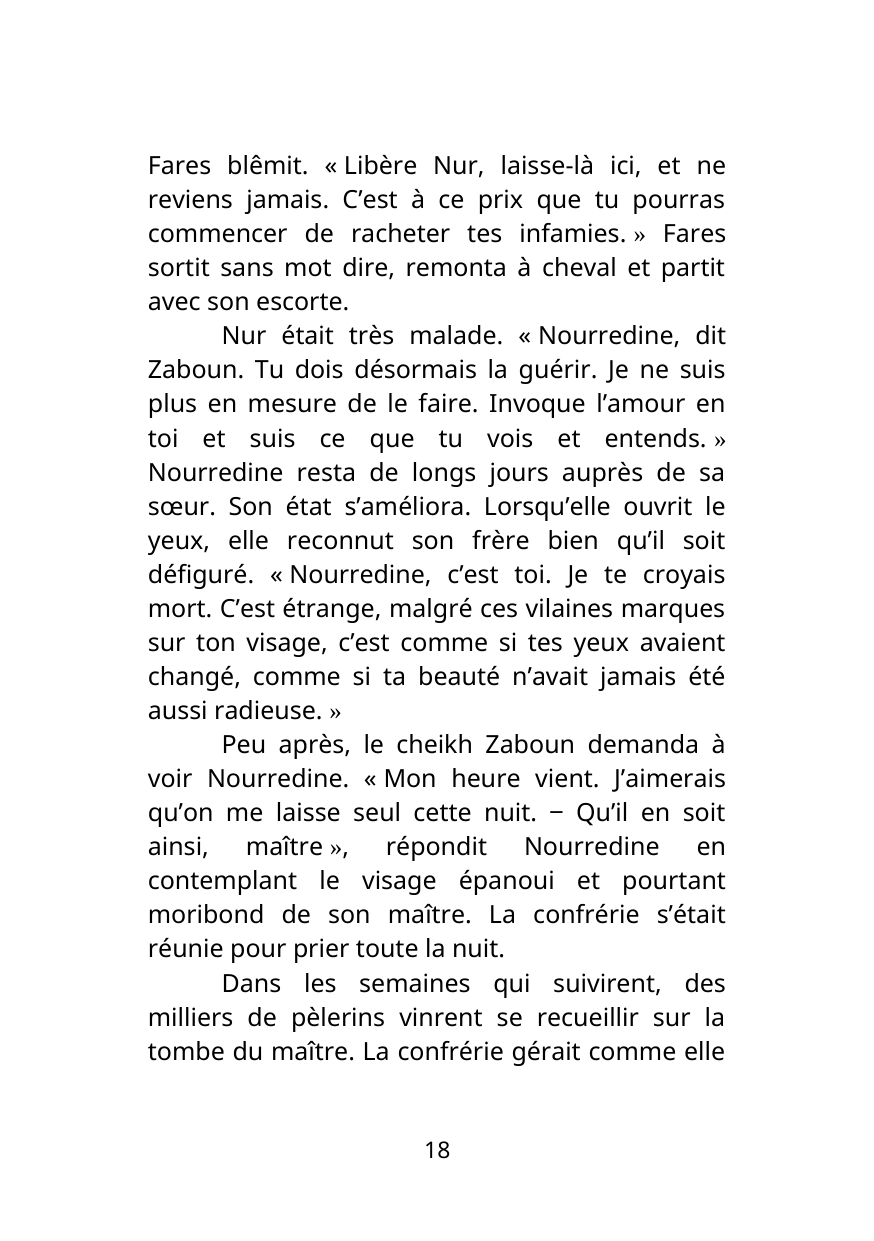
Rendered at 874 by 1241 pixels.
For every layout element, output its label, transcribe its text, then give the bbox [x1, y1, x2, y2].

text Nur était très malade. « Nourredine, dit Zaboun. Tu dois désormais la guérir. Je ne suis plus en mesure de le faire. Invoque l’amour en toi et suis ce que tu vois et entends. » Nourredine resta de longs jours auprès de sa sœur. Son état s’améliora. Lorsqu’elle ouvrit le yeux, elle reconnut son frère bien qu’il soit défiguré. « Nourredine, c’est toi. Je te croyais mort. C’est étrange, malgré ces vilaines marques sur ton visage, c’est comme si tes yeux avaient changé, comme si ta beauté n’avait jamais été aussi radieuse. » [148, 318, 726, 727]
text Dans les semaines qui suivirent, des milliers de pèlerins vinrent se recueillir sur la tombe du maître. La confrérie gérait comme elle [148, 965, 726, 1067]
text Peu après, le cheikh Zaboun demanda à voir Nourredine. « Mon heure vient. J’aimerais qu’on me laisse seul cette nuit. ‒ Qu’il en soit ainsi, maître », répondit Nourredine en contemplant le visage épanoui et pourtant moribond de son maître. La confrérie s’était réunie pour prier toute la nuit. [148, 727, 726, 965]
text Fares blêmit. « Libère Nur, laisse-là ici, et ne reviens jamais. C’est à ce prix que tu pourras commencer de racheter tes infamies. » Fares sortit sans mot dire, remonta à cheval et partit avec son escorte. [148, 148, 726, 318]
